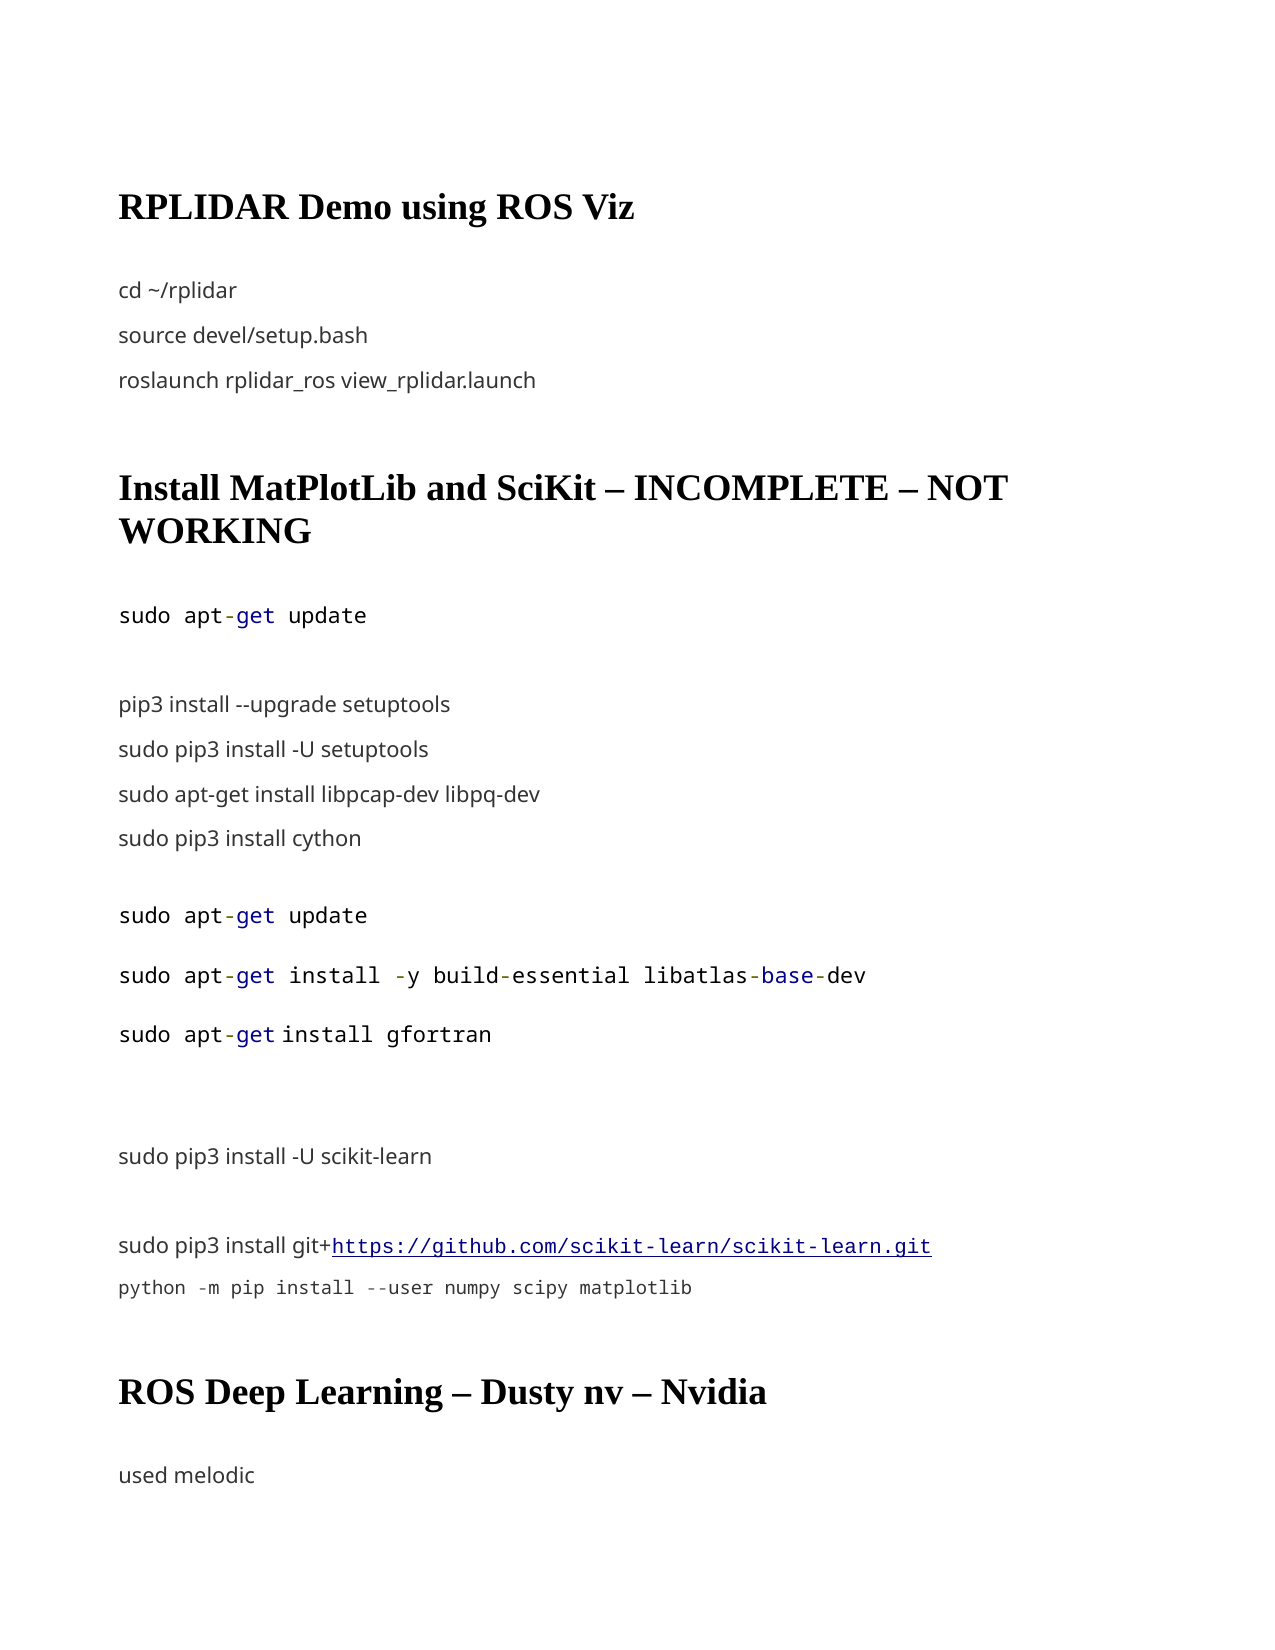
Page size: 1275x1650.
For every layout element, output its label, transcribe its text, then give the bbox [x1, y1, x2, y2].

text sudo pip3 install -U scikit-learn [118, 1141, 1157, 1170]
text pip3 install --upgrade setuptools sudo pip3 install -U setuptools sudo apt-get install libpcap-dev libpq-dev sudo pip3 install cython [118, 689, 1157, 889]
text sudo apt-get update [118, 600, 1157, 630]
text sudo pip3 install git+https://github.com/scikit-learn/scikit-learn.git [118, 1185, 1157, 1260]
text sudo apt-get install gfortran [118, 1019, 1157, 1129]
text sudo apt-get update [118, 900, 1157, 930]
text sudo apt-get install -y build-essential libatlas-base-dev [118, 960, 1157, 989]
subtitle ROS Deep Learning – Dusty nv – Nvidia [118, 1369, 1157, 1412]
text python -m pip install --user numpy scipy matplotlib [118, 1275, 1157, 1300]
text source devel/setup.bash [118, 320, 1157, 350]
text cd ~/rplidar [118, 276, 1157, 305]
text roslaunch rplidar_ros view_rplidar.launch [118, 365, 1157, 395]
text used melodic [118, 1460, 1157, 1490]
subtitle Install MatPlotLib and SciKit – INCOMPLETE – NOT WORKING [118, 466, 1157, 552]
subtitle RPLIDAR Demo using ROS Viz [118, 184, 1157, 228]
